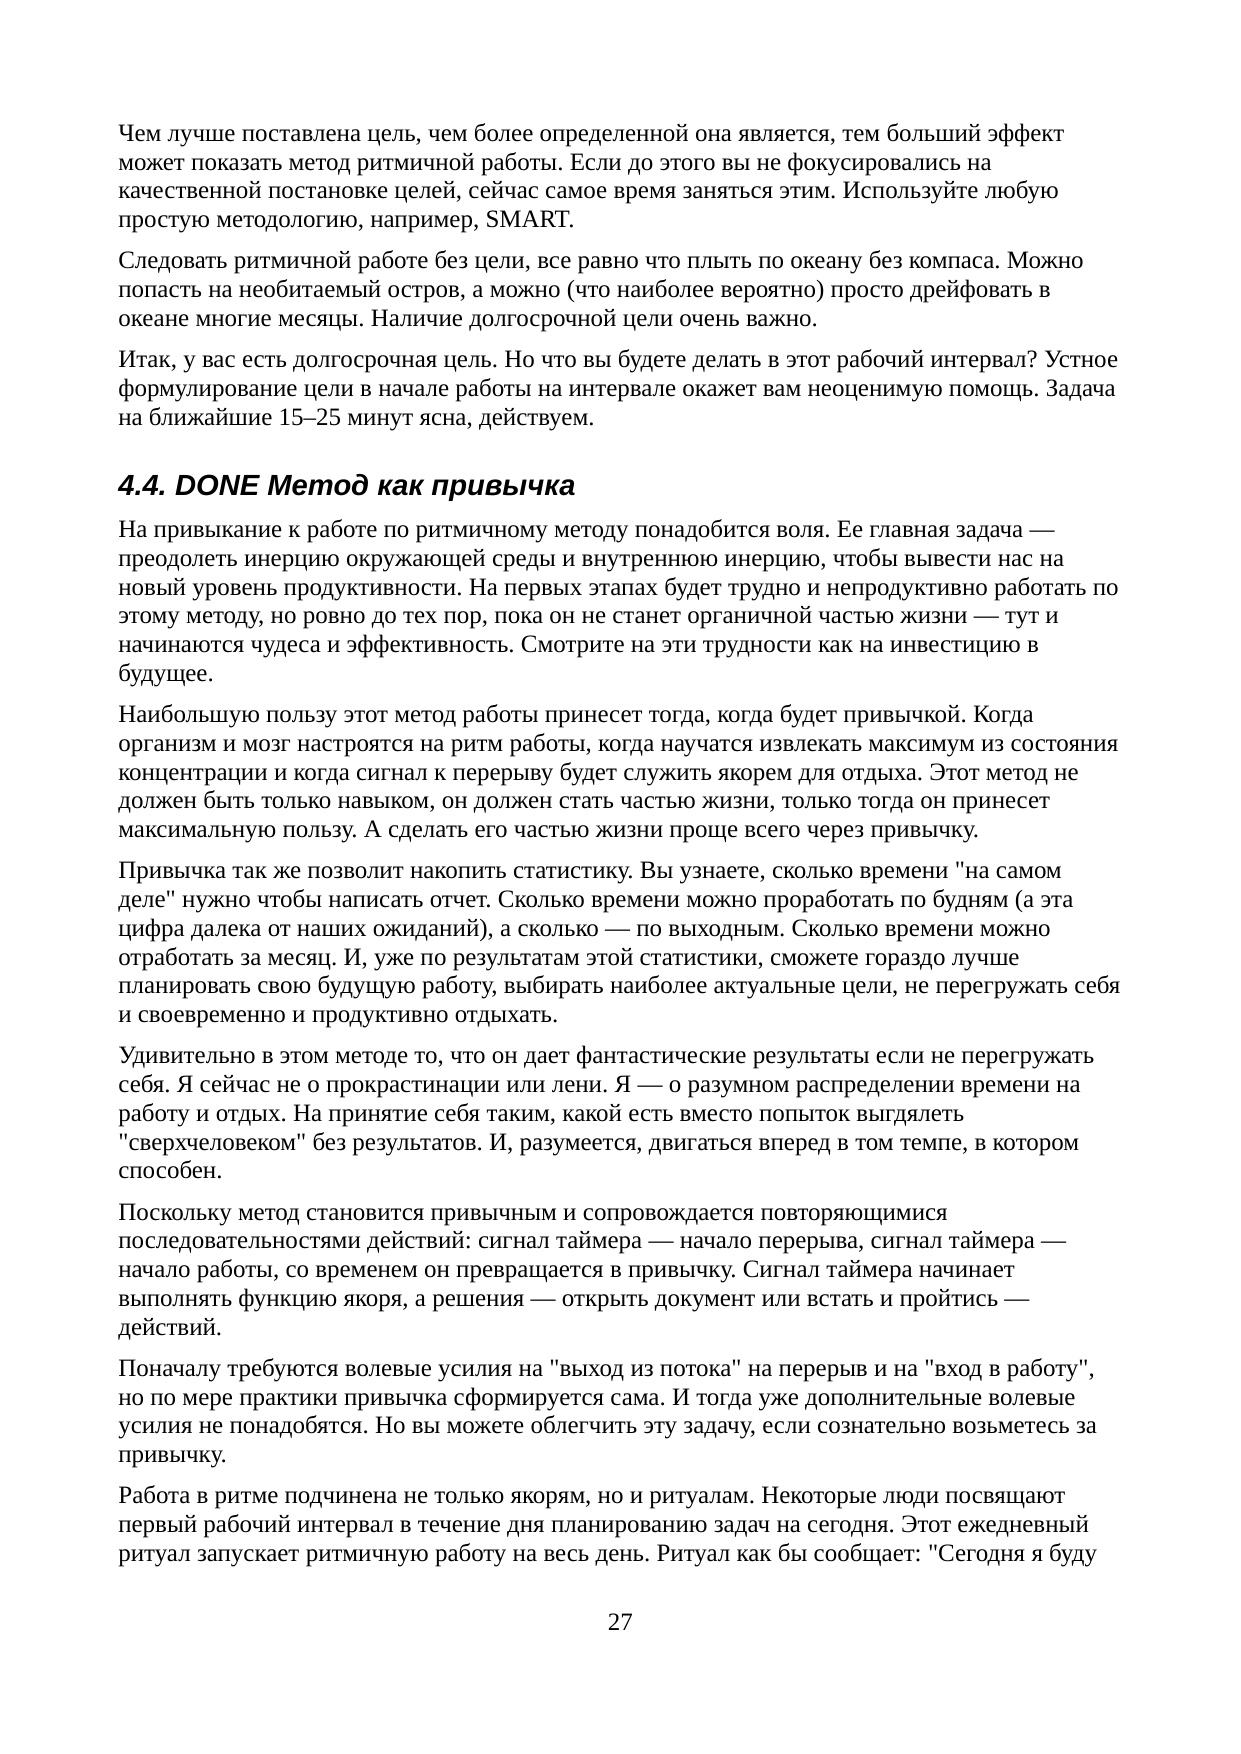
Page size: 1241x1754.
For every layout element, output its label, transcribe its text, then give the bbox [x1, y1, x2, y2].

text Привычка так же позволит накопить статистику. Вы узнаете, сколько времени "на самом деле" нужно чтобы написать отчет. Сколько времени можно проработать по будням (а эта цифра далека от наших ожиданий), а сколько — по выходным. Сколько времени можно отработать за месяц. И, уже по результатам этой статистики, сможете гораздо лучше планировать свою будущую работу, выбирать наиболее актуальные цели, не перегружать себя и своевременно и продуктивно отдыхать. [118, 855, 1122, 1028]
text На привыкание к работе по ритмичному методу понадобится воля. Ее главная задача — преодолеть инерцию окружающей среды и внутреннюю инерцию, чтобы вывести нас на новый уровень продуктивности. На первых этапах будет трудно и непродуктивно работать по этому методу, но ровно до тех пор, пока он не станет органичной частью жизни — тут и начинаются чудеса и эффективность. Смотрите на эти трудности как на инвестицию в будущее. [118, 514, 1122, 687]
text Наибольшую пользу этот метод работы принесет тогда, когда будет привычкой. Когда организм и мозг настроятся на ритм работы, когда научатся извлекать максимум из состояния концентрации и когда сигнал к перерыву будет служить якорем для отдыха. Этот метод не должен быть только навыком, он должен стать частью жизни, только тогда он принесет максимальную пользу. А сделать его частью жизни проще всего через привычку. [118, 699, 1122, 843]
text Итак, у вас есть долгосрочная цель. Но что вы будете делать в этот рабочий интервал? Устное формулирование цели в начале работы на интервале окажет вам неоценимую помощь. Задача на ближайшие 15–25 минут ясна, действуем. [118, 344, 1122, 431]
text Работа в ритме подчинена не только якорям, но и ритуалам. Некоторые люди посвящают первый рабочий интервал в течение дня планированию задач на сегодня. Этот ежедневный ритуал запускает ритмичную работу на весь день. Ритуал как бы сообщает: "Сегодня я буду [118, 1480, 1122, 1567]
text Удивительно в этом методе то, что он дает фантастические результаты если не перегружать себя. Я сейчас не о прокрастинации или лени. Я — о разумном распределении времени на работу и отдых. На принятие себя таким, какой есть вместо попыток выгдялеть "сверхчеловеком" без результатов. И, разумеется, двигаться вперед в том темпе, в котором способен. [118, 1040, 1122, 1184]
text Поскольку метод становится привычным и сопровождается повторяющимися последовательностями действий: сигнал таймера — начало перерыва, сигнал таймера — начало работы, со временем он превращается в привычку. Сигнал таймера начинает выполнять функцию якоря, а решения — открыть документ или встать и пройтись — действий. [118, 1197, 1122, 1340]
text Поначалу требуются волевые усилия на "выход из потока" на перерыв и на "вход в работу", но по мере практики привычка сформируется сама. И тогда уже дополнительные волевые усилия не понадобятся. Но вы можете облегчить эту задачу, если сознательно возьметесь за привычку. [118, 1353, 1122, 1468]
text Чем лучше поставлена цель, чем более определенной она является, тем больший эффект может показать метод ритмичной работы. Если до этого вы не фокусировались на качественной постановке целей, сейчас самое время заняться этим. Используйте любую простую методологию, например, SMART. [118, 118, 1122, 233]
subtitle DONE Метод как привычка [118, 468, 1122, 502]
text Следовать ритмичной работе без цели, все равно что плыть по океану без компаса. Можно попасть на необитаемый остров, а можно (что наиболее вероятно) просто дрейфовать в океане многие месяцы. Наличие долгосрочной цели очень важно. [118, 246, 1122, 332]
